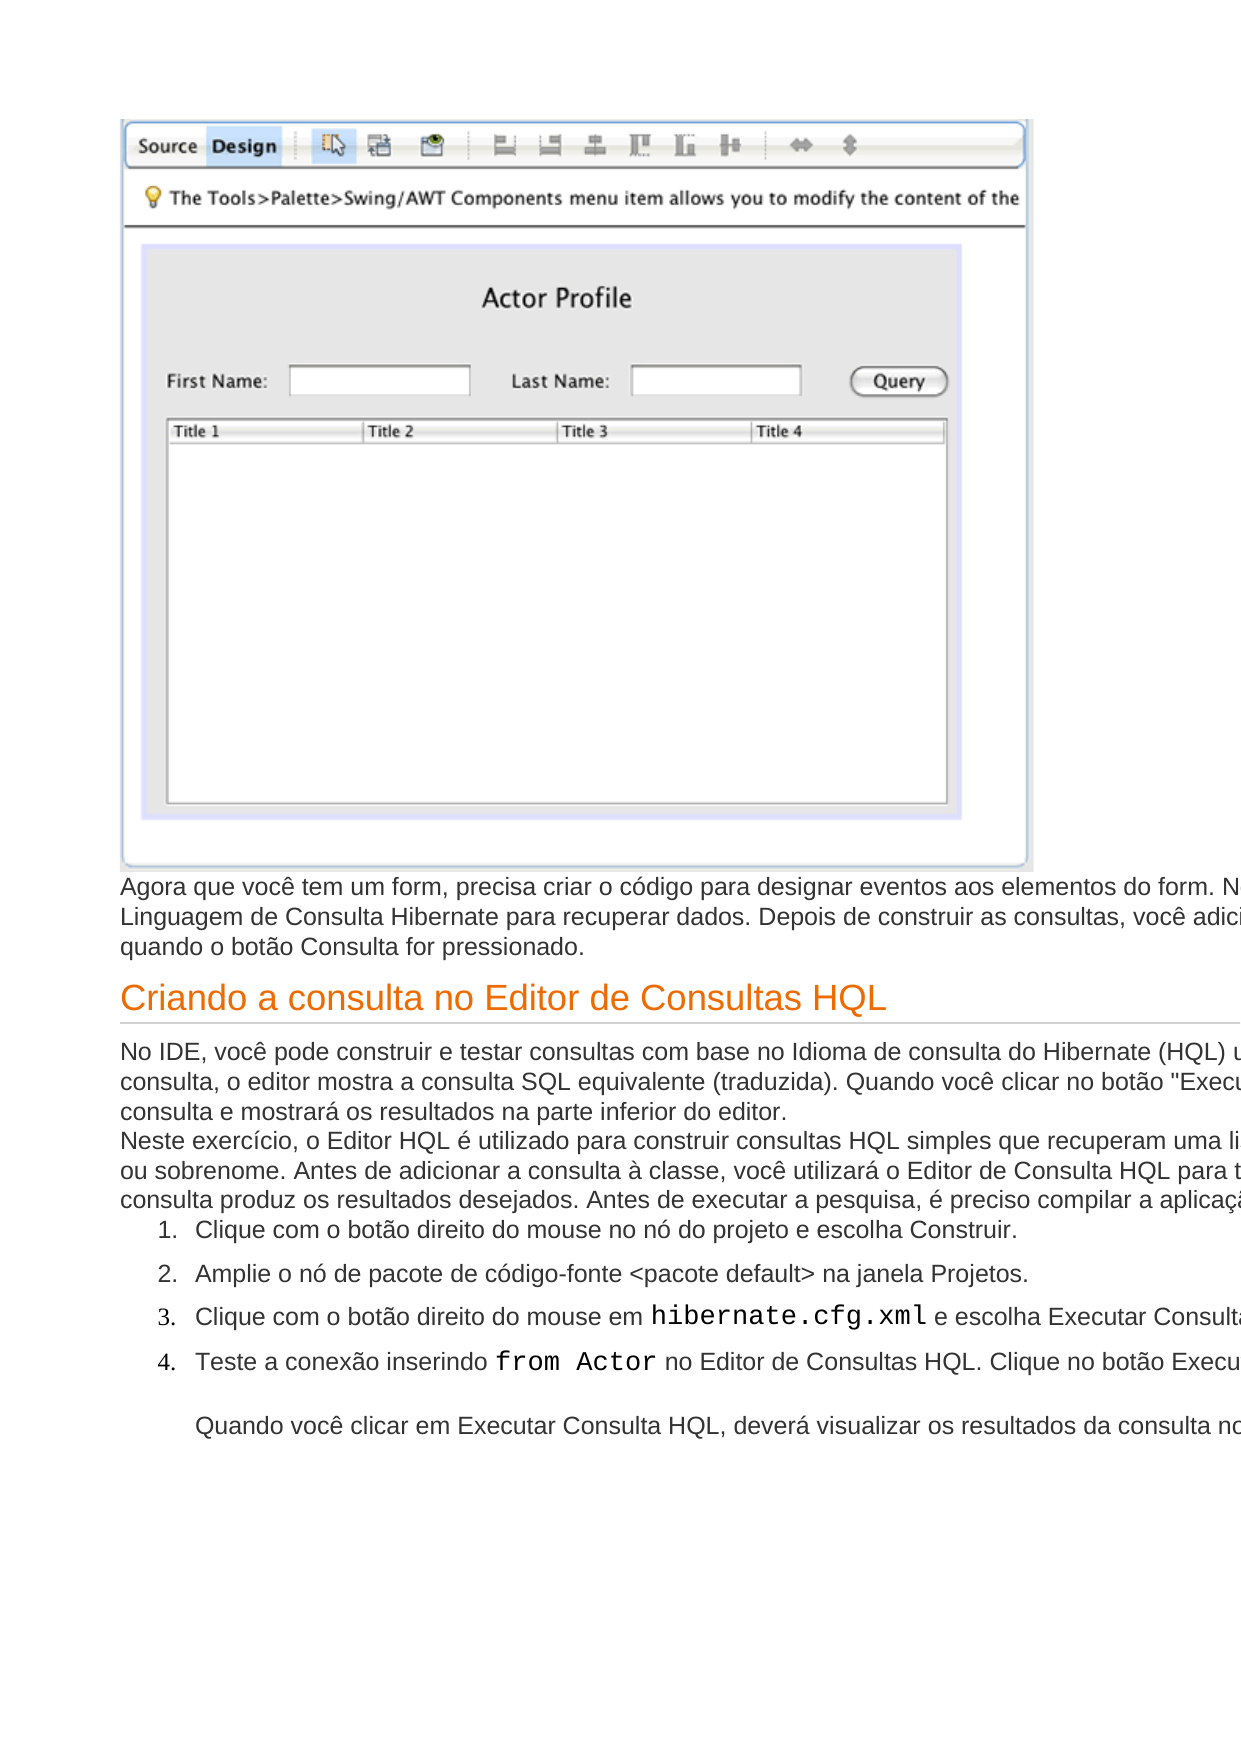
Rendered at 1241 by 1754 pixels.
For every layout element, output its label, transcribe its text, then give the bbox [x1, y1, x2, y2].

table_header Usando o Hibernate em uma Aplicação Java Swing - Tutorial do NetBeans IDE Neste tutorial, você usa o NetBeans IDE para criar e implantar uma aplicação Java Swing que exibe dados de um banco de dados. A aplicação usa o framework do Hibernate como camada de persistência para recuperar POJOs (objetos Java antigos e simples) de um banco de dados relacional. O Hibernate é o framework que fornece ferramentas para o mapeamento relacional de objeto (ORM). O tutorial demonstra o suporte para o framework do Hibernate no IDE e como usar os assistentes para criar os arquivos necessários do Hibernate. Depois de criar objetos Java e configurar a aplicação usar o Hibernate, você cria uma interface GUI para a pesquisa e exibição dos dados. Neste tutorial, você constrói uma aplicação de administração corporativa para a aplicação Web de Loja de DVDs. Este tutorial abrange como criar uma aplicação que permita a consulta do perfil de um ator com base na correspondência com o primeiro ou último nome. Se você desejar, poderá ampliar a aplicação para consultar os detalhes de um filme e adicionar/atualizar/deletar itens. Este tutorial usa o MySQL e o banco de dados Sakila, mas você pode usar qualquer servidor de banco de dados compatível com aplicações Hibernate. O banco de dados Sakila é um banco de dados de amostra que pode ser obtido por download no site MySQL. As informações para a definição do banco de dados Sakila são fornecidas nas seções a seguir. Antes de começar este tutorial, talvez você queira se familiarizar com a documentação a seguir. A documentação do Hibernate em hibernate.org. Introdução à Construção de GUIs Tutorial Estabelecendo Conexão com um Banco de Dados MySQL. Para construir esta aplicação usando o Maven, consulte Criando uma Aplicação Maven Swing usando o Hibernate. Conteúdo Criando o Banco de Dados Criando o Projeto da Aplicação Java Swing Adicionando o Suporte do Hibernate ao Projeto Criando o Arquivo de Configuração do Hibernate Modificando o Arquivo de Configuração do Hibernate Criando o Arquivo de Ajuda HibernateUtil.java Gerando Arquivos de Mapeamento Hibernate e Classes Java Criando o Arquivo de Engenharia Reversa Criando Arquivos de Mapeamento Hibernate e POJOs Usando um Banco de Dados Criando a GUI da Aplicação Criando o Form JFrame Adicionando Elementos ao Form Criando a Consulta no Editor de Consultas HQL Adicionando a Consulta ao Form Executando o Projeto Fazendo Download do Projeto da Solução Criando POJOs e Mapeando Arquivos Individualmente(Opcional) Para seguir este tutorial, são necessários os recursos e o software a seguir. Você pode fazer download de um arquivo compactado zip do projeto finalizado. Criando o Banco de Dados Este tutorial usa um banco de dados MySQL chamado sakila. O banco de dados de amostra não é incluído quando você instala o IDE, portanto você precisa criar o banco de dados primeiro para seguir este tutorial. O banco de dados Sakila é uma amostra gratuita do banco de dados MySQL, disponível no site MySQL. Para criar o banco de dados sakila, você pode fazer o download e instalar o plug-in Banco de Dados de Amostra do Sakila usando o Gerenciador de plug-ins. Depois de instalar o plug-in, você pode criar o banco de dados sakila da janela Serviços. O banco de dados sakila é adicionado à lista de bancos de dados na caixa de diálogo Criar banco de dados MySQL. Para obter mais informações sobre a configuração do IDE para trabalhar com o MySQL, consulte o tutorial Estabelecendo Conexão com um Banco de Dados MySQL. Abra o Gerenciador de plug-ins e instale o plug-in Banco de Dados de Amostra do Sakila. Depois de instalar o plug-in, inicie o servidor do banco de dados MySQL ampliando o nó Banco de dados na janela Serviços, clicando com o botão direito do mouse no nó Servidor MySQL e escolhendo Iniciar. Clique com o botão direito do mouse no nó Servidor MySQL e escolha Criar Banco de Dados. Selecione o banco de dados Sakila na lista drop-down Novo Nome de Banco de Dados, na caixa de diálogo Criar Banco de Dados MySQL. Clique em OK. Quando você clicar em OK, um nó do Salkila será exibido sob o nó Servidor MySQL. Clique com o botão direito do mouse no nó do Sakila e escolha Conectar. Quando você clicar em Conectar, um nó de conexão do banco de dados do banco de dados Sakila (jdbc:mysql://localhost:3306/sakila [nome de usuário em Default]) será apresentado no nó Bancos de Dados. Quando uma conexão for aberta, você poderá exibir os dados no banco de dados ampliando o nó de conexão. Criando o Projeto da Aplicação Java Swing Neste exercício você cria um projeto da aplicação Java Swing simples chamado DVDStoreAdmin. Selecione Arquivo > Novo Projeto (Ctrl-Shift-N). Selecione Aplicação Java na categoria Java e clique em Próximo. Insira DVDStoreAdmin para o nome do projeto e defina a sua localização. Desmarque a opção Usar Pasta Dedicada, se ela estiver selecionada. Para este tutorial, não é necessário copiar as bibliotecas do projeto em uma pasta dedicada, pois você não precisará compartilhar bibliotecas com outros usuários. Desmarque Criar Classe Principal. Clique em Finalizar. Quando você clicar em Finalizar, o IDE criará o projeto da aplicação Java. O projeto não tem uma classe principal. Você criará um form e o definirá como classe principal. Adicionando o Suporte do Hibernate ao Projeto Para adicionar suporte ao HIbernate em um projeto J2SE, é necessário adicionar a biblioteca Hibernate ao projeto. A biblioteca Hibernate está incluída no IDE e pode ser adicionada a qualquer projeto clicando com o botão direito do mouse no nó "Bibliotecas" da janela Projetos, escolhendo "Adicionar Biblioteca" e selecionando a biblioteca Hibernate na caixa de diálogo Adicionar Biblioteca. O IDE inclui assistentes para ajudá-lo a criar os arquivos Hibernate necessários em seu projeto. É possível usar os assistentes no IDE para criar um arquivo de configuração Hibernate e uma classe de ajuda do utilitário. Se você criar o arquivo de configuração Hibernate usando um assistente, o IDE adicionará automaticamente as bibliotecas Hibernate ao projeto. Criando o Arquivo de Configuração do Hibernate O arquivo de configuração Hibernate (hibernate.cfg.xml) contém informações sobre a conexão do banco de dados, os mapeamentos de recursos e outras propriedades da conexão. Ao criar um arquivo de configuração Hibernate usando um assistente, você especifica a conexão do banco de dados de uma lista de conexões de bancos de dados registradas no IDE. Durante a geração do arquivo de configuração, o IDE adiciona automaticamente os detalhes da conexão e as informações de dialeto com base na conexão de banco de dados selecionada. O IDE também adiciona automaticamente a biblioteca Hibernate ao classpath do projeto. Depois de criar o arquivo de configuração, você pode editar o arquivo usando o editor de múltipla exibição, ou editar o XML diretamente no editor XML. Clique com o botão direito do mouse no nó Pacotes de Código-fonte na janela Projetos e escolha Novo > Outro para abrir o assistente para Novo Arquivo. Selecione o Assistente Configuração do Hibernate a partir da categoria Hibernate. Clique em Próximo. Mantenha as definições default no painel Nome e Localização (se desejar criar o arquivo no diretório src). Clique em Próximo. Selecione a conexão sakila na lista drop-down Conexão do Banco de Dados. Clique em Finalizar. Quando você clicar em Finalizar, o IDE abrirá o hibernate.cfg.xml no editor de código-fonte. O IDE cria o arquivo de configuração na raiz do classpatch contextual da aplicação (na janela Arquivos, WEB-INF/classes). Na janela Projetos, o arquivo está localizado no pacote de código-fonte <pacote default>. O arquivo de configuração contém informações sobre um único banco de dados. Se planeja conectar a vários bancos de dados, você pode criar vários arquivos de configuração no projeto, um para cada servidor de banco de dados; porém, por default, a classe utilitário de ajuda usará o arquivo hibernate.cfg.xml que está na localização-raiz. Se você expandir o nó Bibliotecas na janela Projetos, observará que o IDE acrescentou os arquivos JAR do Hibernate obrigatórios e o JAR do conector MySQL. Modificando o Arquivo de Configuração do Hibernate Neste exercício, você editará as propriedades default especificadas em hibernate.cfg.xml para ativar o log de depuração para instruções SQL. Abra hibernate.cfg.xml na guia Desenho. Você pode abrir o arquivo expandindo o nó Arquivos de Configuração na janela Projetos e clicando duas vezes em hibernate.cfg.xml. Expanda o nó Propriedades da Configuração em Propriedades Opcionais. Clique em Adicionar para abrir a caixa de diálogo Adicionar Propriedade do Hibernate. Na caixa de diálogo, selecione a propriedade hibernate.show_sql e defina o valor para true. Clique em OK. Isso ativa o log de depuração das instruções SQL. Clique em Adicionar no nó Propriedades Diversas e selecione hibernate.query.factory_class na lista drop-down Nome da Propriedade. Selecione org.hibernate.hql.classic.ClassicQueryTranslatorFactory como o Valor da Propriedade. Clique em OK. Observação para o NetBeans IDE 6.9. Você deve digitar org.hibernate.hql.classic.ClassicQueryTranslatorFactory como o Valor da Propriedade. No NetBeans IDE 6.9, o Valor da Propriedade na lista drop-down para a classe de fábrica está incorreto. Se clicar na guia XML no editor, você pode ver o arquivo na view XML. O arquivo deve ter uma aparência semelhante a esta: <hibernate-configuration> <session-factory name="session1"> <property name="hibernate.dialect">org.hibernate.dialect.MySQLDialect</property> <property name="hibernate.connection.driver_class">com.mysql.jdbc.Driver</property> <property name="hibernate.connection.url">jdbc:mysql://localhost:3306/sakila</property> <property name="hibernate.connection.username">root</property> <property name="hibernate.connection.password">######</property> <property name="hibernate.show_sql">true</property> <property name="hibernate.query.factory_class">org.hibernate.hql.classic.ClassicQueryTranslatorFactory</property> </session-factory> </hibernate-configuration> Salve as alterações feitas no arquivo. Após você criar o form e defini-lo como a classe principal você poderá ver a consulta SQL impressa na janela de Saída do IDE quando você executar o projeto. Criando o Arquivo de Ajuda HibernateUtil.java Para usar o Hibernate, é necessário criar uma classe de ajuda que lide com a inicialização e que acesse o SessionFactory do Hibernate para obter um objeto de Sessão. A classe chama o método configure() do Hibernate, carrega o arquivo de configuraçãohibernate.cfg.xml e, em seguida, constrói o SessionFactory para obter o objeto de Sessão. Nesta seção, você usa o assistente para Novo Arquivo a fim de criar a classe helper HibernateUtil.java. Clique com o botão direito do mouse no nó dos Pacote de Códigos-fonte e selecione Novo > Outro para abrir o assistente para Novo Arquivo. Selecione Hibernate na lista Categorias e HibernateUtil.java na lista Tipos de Arquivo. Clique em Próximo. Insira HibernateUtil como nome da classe e sakila.util como nome do pacote. Clique em Finalizar. Quando você clicar em Finalizar, o HibernateUtil.java será aberto no editor. Você pode fechar o arquivo porque não precisa editá-lo. Gerando Arquivos de Mapeamento Hibernate e Classes Java Neste tutorial você usa um POJO (objeto Java antigo e simples), o Actor.java, para representar os dados na tabela ACTOR do banco de dados. A classe especifica os campos para as colunas nas tabelas e usa setters e getters simples para recuperar e gravar dados. Para mapear o Actor.java para a tabela ACTOR, você pode usar um arquivo de mapeamento do Hibernate ou usar anotações na classe. Você pode usar o assistente Engenharia Reversa e os Arquivos de Mapeamento do Hibernate e POJOs obtidos de um assistente de banco de dados para criar múltiplos POJOs e arquivos de mapeamento com base nas tabelas selecionadas do banco de dados. Como alternativa, você pode usar assistentes no IDE para ajudar a criar POJOs individuais e arquivos de mapeamento a partir do rascunho. Observações. Ao criar arquivos para múltiplas tabelas, você provavelmente desejará usar os assistentes. Neste tutorial, você só precisa criar um POJO e um arquivo de mapeamento, portanto, é muito mais fácil criar os arquivos individualmente. Você pode consultar as etapas para a criação dos POJOs e arquivos de mapeamento individualmente no final deste tutorial. Criando o Arquivo de Engenharia Reversa O arquivo de engenharia reversa (hibernate.reveng.xml) é um arquivo XML que pode ser usado para modificar as definições default usadas ao gerar arquivos Hibernate a partir dos metadados do banco de dados especificado em hibernate.cfg.xml. O assistente gera o arquivo com as definições default básicas. Você pode modificar o arquivo para especificar explicitamente o esquema do banco de dados que será utilizado, para filtrar as tabelas que não serão usadas e para especificar como os tipos JDBC são mapeados para tipos Hibernate. Clique com o botão direito do mouse no nó dos Pacote de Códigos-fonte e selecione Novo > Outro para abrir o assistente para Novo Arquivo. Selecione Hibernate na lista Categorias e o assistente Engenharia Reversa do Hibernate a partir da lista Tipos de Arquivos. Clique em Próximo. Digite hibernate.reveng como o nome do arquivo. Mantenha o default src como a Localização. Clique em Próximo. Selecione actor no painel Tabelas Disponíveis e clique em Adicionar. Clique em Finalizar. O assistente gera um arquivo de engenharia reversa hibernate.reveng.xml. Você pode fechar o arquivo de engenharia reversa porque não precisará editar o arquivo. Criando Arquivos de Mapeamento Hibernate e POJOs de um Banco de Dados Os Arquivos de Mapeamento do Hibernate e os POJOs obtidos de um Assistente de Banco de Dados geram arquivos com base em tabelas em um banco de dados. Quando você usa o assistente, o IDE gera POJOs e os arquivos de mapeamento com base nas tabelas do banco de dados especificadas em hibernate.reveng.xml e, a seguir, adiciona as entradas do mapeamento no hibernate.cfg.xml. Quando usa o assistente, você pode escolher os arquivos que deseja que o IDE gere (somente os POJOs, por exemplo) e selecionar as opções de geração de código (gerar código que use anotações EJB 3, por exemplo). Clique com o botão direito do mouse no nó Pacotes de Código-fonte na janela Projetos e escolha Novo > Outro para abrir o assistente para Novo Arquivo. Selecione Arquivos de Mapeamento do Hibernate e POJOs provenientes de um Banco de Dados na categoria Hibernate. Clique em Próximo. Selecione hibernate.cfg.xml na lista drop-down Arquivo de Configuração Hibernate, caso não esteja selecionado. Selecione hibernate.reveng.xml na lista drop-down Arquivo de Engenharia Reversa Hibernate, caso não esteja selecionado. Certifique-se de que as opções Código do Domínio e Mapeamentos XML do Hibernate estejam selecionadas. Insira sakila.entity para o nome do Pacote. Clique em Finalizar. Quando você clica em Finalizar, o IDE gera o POJO Actor.java com todos os campos necessários, gerando também um arquivo de mapeamento Hibernate e adicionando a entrada de mapeamento ao hibernate.cfg.xml. Agora que você tem o POJO e os arquivos necessários relacionados ao Hibernate, poderá criar um front-end simples de GUI Java para a aplicação. Você também poderá criar e adicionar uma consulta HQL que pesquise o banco de dados para recuperar os dados. Nesse processo, também usamos o editor HQL para construir e testar a consulta. Criando a GUI da Aplicação Neste exercício, você criará um form JFrame simples com alguns campos para a entrada e exibição de dados. Você também adicionará um botão que irá disparar uma consulta do banco de dados para recuperar os dados. Se você não estiver familiarizado com o uso do GUI Builder para criar forms, talvez queira examinar o tutorial Introdução à Construção de GUIs. Criando o Form JFrame Clique com o botão direito do mouse no nó do projeto na janela Projetos e escolha Novo > Outro para abrir o assistente para Novo Arquivo. Selecione Form JFrame na categoria Forms de GUI Swing. Clique em Próximo. Digite DVDStoreAdmin como Nome da Classe e insira sakila.ui como Pacote. Clique em Finalizar. Quando você clicar em Finalizar, o IDE criará a classe e abrirá o form JFrame na view Design do editor. Adicionando Elementos ao Form Agora você precisa adicionar os elementos de UI ao form. Quando o form estiver aberto na view Design do editor, a Paleta será exibida no lado esquerdo do IDE. Para adicionar um elemento ao form, arraste o elemento da Paleta para a área do form. Depois de adicionar um elemento ao form, será necessário modificar o valor default da propriedade Nome da variável desse elemento. Arraste um elemento Label da Paleta e altere o texto para ActorProfile. Arraste um elemento Label da Paleta e altere o texto para First Name. Arraste um elemento Campo de Texto perto do label Nome e delete o texto default. Arraste um elemento Label da Paleta e altere o texto para Sobrenome. Arraste um elemento Campo de texto para perto do label Sobrenome e delete o texto default. Arraste um elemento de Botão da Paleta e altere o texto para Consulta. Arraste um elemento Tabela da Paleta para dentro do form. Modifique os valores do Nome da Variável dos seguintes elementos da UI de acordo com os valores na tabela a seguir. Você pode modificar o valor do Nome da Variável de um elemento clicando com o botão direito do mouse no elemento na view Design e, em seguida, escolhendo Alterar Nome da Variável. De modo alternativo, você pode alterar o Nome da Variável diretamente na janela Inspetor. Você não precisa designar os valores do Nome da Variável aos elementos do Label. Salve as alterações. Na view Design, seu form deve parecer com a imagem a seguir. Agora que você tem um form, precisa criar o código para designar eventos aos elementos do form. No próximo exercício, você construirá consultas com base na Linguagem de Consulta Hibernate para recuperar dados. Depois de construir as consultas, você adicionará métodos ao form para chamar a consulta apropriada quando o botão Consulta for pressionado. Criando a consulta no Editor de Consultas HQL No IDE, você pode construir e testar consultas com base no Idioma de consulta do Hibernate (HQL) usando o Editor de Consultas HQL. À medida que você insere a consulta, o editor mostra a consulta SQL equivalente (traduzida). Quando você clicar no botão "Executar Consulta HQL" na barra de ferramentas, o IDE executará a consulta e mostrará os resultados na parte inferior do editor. Neste exercício, o Editor HQL é utilizado para construir consultas HQL simples que recuperam uma lista de detalhes de atores com base na correspondência do nome ou sobrenome. Antes de adicionar a consulta à classe, você utilizará o Editor de Consulta HQL para testar se a conexão está funcionando corretamente e se a consulta produz os resultados desejados. Antes de executar a pesquisa, é preciso compilar a aplicação. Clique com o botão direito do mouse no nó do projeto e escolha Construir. Amplie o nó de pacote de código-fonte <pacote default> na janela Projetos. Clique com o botão direito do mouse em hibernate.cfg.xml e escolha Executar Consulta HQL para abrir o Editor HQL. Teste a conexão inserindo from Actor no Editor de Consultas HQL. Clique no botão Executar Consulta HQL ( ) na barra de ferramentas. Quando você clicar em Executar Consulta HQL, deverá visualizar os resultados da consulta no painel inferior do Editor de Consultas HQL. Digite a consulta a seguir no Editor de Consultas HQL e clique em Executar consulta HQL para verificar os resultados da consulta quando a string de pesquisa for "PE". from Actor a where a.firstName like 'PE%' A consulta retorna uma lista de detalhes de atores para aos atores cujos nomes começam com "PE". Ao clicar no botão SQL acima dos resultados, você deverá ver a seguinte consulta SQL equivalente. select actor0_.actor_id as col_0_0_ from sakila.actor actor0_ where (actor0_.first_name like 'PE%' ) Abra uma nova guia do Editor de Consulta HQL e insira a consulta a seguir no painel do editor. Clique em Executar Consulta HQL. from Actor a where a.lastName like 'MO%' A consulta retorna uma lista de detalhes de atores para os atores cujos sobrenomes começam com "MO". Testar as consultas mostra que as elas retornam os resultados desejados. A próxima etapa é implementar as consultas na aplicação de modo que a consulta apropriada seja chamada clicando-se no botão Consulta no form. Adicionando a Consulta ao Form Agora você precisa modificar o DVDStoreAdmin.java para adicionar as strings de consulta e criar os métodos para construir e chamar uma consulta que incorpore as variáveis de entrada. Você também precisa modificar o handler de eventos do botão para chamar a consulta correta e adicionar um método para exibir os resultados da consulta na tabela. Abra DVDStoreAdmin.java e clique na guia Código-fonte. Adicione as seguintes strings de consulta (em negrito) à classe. public DVDStoreAdmin() { initComponents(); } private static String QUERY_BASED_ON_FIRST_NAME="from Actor a where a.firstName like '"; private static String QUERY_BASED_ON_LAST_NAME="from Actor a where a.lastName like '"; É possível copiar as consultas das guias do Editor de Consulta HQL para o campo e, em seguida, modificar o código. Adicione os métodos a seguir para criar a consulta com base na string de entrada do usuário. private void runQueryBasedOnFirstName() { executeHQLQuery(QUERY_BASED_ON_FIRST_NAME + firstNameTextField.getText() + "%'"); } private void runQueryBasedOnLastName() { executeHQLQuery(QUERY_BASED_ON_LAST_NAME + lastNameTextField.getText() + "%'"); } Esses métodos chamam o método executeHQLQuery() e cria a consulta combinando a string de consulta com o usuário que inseriu a string de pesquisa. Adicione o método executeHQLQuery(). private void executeHQLQuery(String hql) { try { Session session = HibernateUtil.getSessionFactory().openSession(); session.beginTransaction(); Query q = session.createQuery(hql); List resultList = q.list(); displayResult(resultList); session.getTransaction().commit(); } catch (HibernateException he) { he.printStackTrace(); } } O método executeHQLQuery() chama o Hibernate para executar a consulta selecionada. Esse método usa a classe de utilitário HibernateUtil.java para obter a Sessão Hibernate. Clique com o botão direito do mouse no Editor e escolha Corrigir Importações (ctrl-shift-i; ⌘-shift-i em mac) para gerar instruções de importação para as bibliotecas de Hibernação (org.hibernate.query, org.hibernate.session) e java.util.list. Salve as alterações. Crie um handler de eventos do botão Consulta alternando para a view Design e clicando duas vezes no botão Consulta. O IDE cria o método queryButtonActionPerformed e exibe o método na view Código-fonte. Modifique o método queryButtonActionPerformed na view Código-fonte adicionando o código a seguir de modo que uma consulta seja executada quando o usuário clicar no botão. private void queryButtonActionPerformed(java.awt.event.ActionEvent evt) { if(!firstNameTextField.getText().trim().equals("")) { runQueryBasedOnFirstName(); } else if(!lastNameTextField.getText().trim().equals("")) { runQueryBasedOnLastName(); } } Adicione o método a seguir para exibir os resultados na JTable. private void displayResult(List resultList) { Vector<String> tableHeaders = new Vector<String>(); Vector tableData = new Vector(); tableHeaders.add("ActorId"); tableHeaders.add("FirstName"); tableHeaders.add("LastName"); tableHeaders.add("LastUpdated"); for(Object o : resultList) { Actor actor = (Actor)o; Vector<Object> oneRow = new Vector<Object>(); oneRow.add(actor.getActorId()); oneRow.add(actor.getFirstName()); oneRow.add(actor.getLastName()); oneRow.add(actor.getLastUpdate()); tableData.add(oneRow); } resultTable.setModel(new DefaultTableModel(tableData, tableHeaders)); } Clique com o botão direito do mouse no Editor e escolha Corrigir Importações (ctrl-shift-i; ⌘-shift-i em mac) para gerar uma instrução de importação para java.util.vector. Salve as alterações. Depois de salvar o form, você pode executar o projeto. Executando o Projeto Agora que a codificação foi finalizada, é possível iniciar a aplicação. Antes de executar o projeto, é preciso especificar a Classe Principal da aplicação na caixa de diálogo propriedades do projeto. Se nenhuma Classe Principal tiver sido especificada, será solicitado que você execute a aplicação. Clique com o botão direito do mouse no nó do projeto na janela Projetos e escolha Propriedades. Selecione a categoria Executar, na caixa de diálogo Propriedades do Projeto. Insira sakila.ui.DVDStoreAdmin como a Classe Principal. Clique em OK. De modo alternativo, você pode clicar no botão Procurar e escolher a classe principal na caixa de diálogo. Clique em Executar Projeto principal na barra de ferramentas principal para iniciar a aplicação. Insira uma string de pesquisa no campo de texto Nome ou Sobrenome e clique em Consulta para pesquisar um ator e exibir os detalhes. Se você observar a janela Saída do IDE, poderá visualizar a consulta SQL que recuperou os resultados exibidos. Fazendo Download do Projeto da Solução Você pode fazer o download da solução para este projeto como um projeto das seguintes formas. Faça download de um arquivo compactado zip do projeto finalizado. Faça o check-out do código-fonte do projeto das Amostras do NetBeans ao executar as etapas a seguir: Escolha Equipe > Subversion > Efetuar check-out no menu principal. Na caixa de diálogo Efetuar Check-out, insira o Repositório URL a seguir: https://svn.netbeans.org/svn/samples~samples-source-code Clique em Próximo. Clique em Procurar para abrir a caixa de diálogo Procurar nas Pastas do Repositório: Expanda o nó-raiz e selecione samples/java/DVDStoreAdmin-Ant. Clique em OK. Especifique a Pasta Local para o códigos-fonte (a pasta local precisa estar vazia). Clique em Finalizar. Quando você clica em Finalizar, o IDE inicializa a pasta local como um repositório Subversion e verifica os códigos-fonte do projeto. Clique em Abrir Projeto na caixa de diálogo exibida quando o check-out for concluído. Observação. É necessário um cliente Subversion para verificar os códigos-fonte. Para saber mais sobre a instalação do Subversion, consulte a seção Configurando o Subversion no Guia do Subversion no NetBeans IDE. Criando POJOs e Arquivos de Mapeamento Individualmente Como um POJO é uma classe Java simples, você pode usar o assistente Nova Classe Java para criar a classe e, em seguida, editar a classe no editor de código-fonte para adicionar os campos, getters e setters necessários. Depois de criar o POJO, use um assistente para criar um arquivo de mapeamento do Hibernate para associar a classe à tabela e adicionar informações de mapeamento ao hibernate.cfg.xml. Quando você cria um arquivo de mapeamento a partir do rascunho, é necessário mapear os campos às colunas no editor XML. Observação. Esse exercício é opcional e descreve como criar o arquivo de mapeamento e POJO que você criou com o assistente Hibernar Arquivos de Mapeamento e POJOs do Banco de Dados. Clique com o botão direito do mouse no nó Pacotes de Códigos-fonte na janela Projetos e escolha Novo > Classe Java para abrir o assistente Nova Classe Java. No assistente, insira Ator para o nome da classe e sakila.entity para o pacote. Clique em Finalizar. Faça as seguintes alterações (exibidas em negrito) nas classes para implementar a interface serializável e adicionar campos nas colunas da tabela. public class Actor implements Serializable { private Short actorId; private String firstName; private String lastName; private Date lastUpdate; } Clique com o botão direito do mouse no Editor e escolha Inserir Código (Alt-Insert; Ctrl-I em Mac) e selecione getter e setter no menu pop-up para gerar getters e setters para os campos. Na caixa de diálogo Gerar Getters e Setters, selecione todos os campos e clique em Gerar. Na caixa de diálogo Gerar Getters e Setters, você pode usar a seta para cima no teclado para mover o item selecionado para o nó Ator e pressionar a barra de espaços para selecionar todos os campos em Ator. Corrija as importações e salve as alterações. Depois de criar o POJO para a tabela, você desejará criar um arquivo de mapeamento do Hibernate para Actor.java. Clique com o botão direito do mouse no nó de pacotes de código-fonte sakila.entity, na janela Projetos, e escolha Novo > Outro para abrir o assistente Novo Arquivo. Selecione o Arquivo de Mapeamento do Hibernate na categoria Hibernate. Clique em Próximo. Insira Actor.hbm como Nome do Arquivo e verifique se a Pasta é src/sakila/entity. Clique em Próximo. Insira sakila.entity.Actor para Classe a Mapear e selecione actor na lista drop-down Tabela do Banco de Dados. Clique em Finalizar. Quando você clicar em Finalizar, o arquivo de mapeamento do Hibernate Actor.hbm.xml será aberto no editor de código-fonte. O IDE também adiciona automaticamente uma entrada para o recurso de mapeamento para hibernate.cfg.xml. Você pode exibir os detalhes da entrada ampliando o nó Mapeamento, na view Design do hibernate.cfg.xml ou na view XML. A entrada mapeamento na view XML será semelhante a: <mapping resource="sakila/entity/Actor.hbm.xml"/> </session-factory> </hibernate-configuration> Associe os campos Actor.java às colunas na tabela ACTOR fazendo as seguintes alterações (em negrito) no Actor.hbm.xml. <hibernate-mapping> <class name="sakila.entity.Actor" table="actor"> <id name="actorId" type="java.lang.Short"> <column name="actor_id"/> <generator class="identity"/> </id> <property name="firstName" type="string"> <column length="45" name="first_name" not-null="true"/> </property> <property name="lastName" type="string"> <column length="45" name="last_name" not-null="true"/> </property> <property name="lastUpdate" type="timestamp"> <column length="19" name="last_update" not-null="true"/> </property> </class> </hibernate-mapping> Você pode usar a funcionalidade autocompletar código no editor para completar os valores ao modificar o arquivo de mapeamento. Observação: Por default, o elemento class gerado tem uma tag de fechamento. Como você precisa adicionar elementos de propriedade entre as tags de abertura e fechamento do elemento class, é necessário fazer as alterações a seguir (exibidas em negrito). Depois de fazer as alterações, você poderá usar a funcionalidade autocompletar código entre as tags class. <hibernate-mapping> <class name="sakila.entity.Actor" table="actor"> </class> </hibernate-mapping> Clique no botão Validar XML na barra de ferramentas e salve as alterações. A criação de POJOs individuais e arquivos de mapeamento do Hibernate pode ser um modo conveniente de personalizar ainda mais sua aplicação. Enviar Feedback neste Tutorial Consulte Também Para obter informações adicionais sobre a criação de aplicações GUI do Swing, consulte os tutoriais a seguir. Projetando uma GUI Swing no NetBeans IDE Construindo um Aplicação do Banco de Dados da Área de Trabalho Java Introdução à Construção de GUIs Trilha de Aprendizado das Aplicações Java GUI [118, 118, 1240, 1441]
